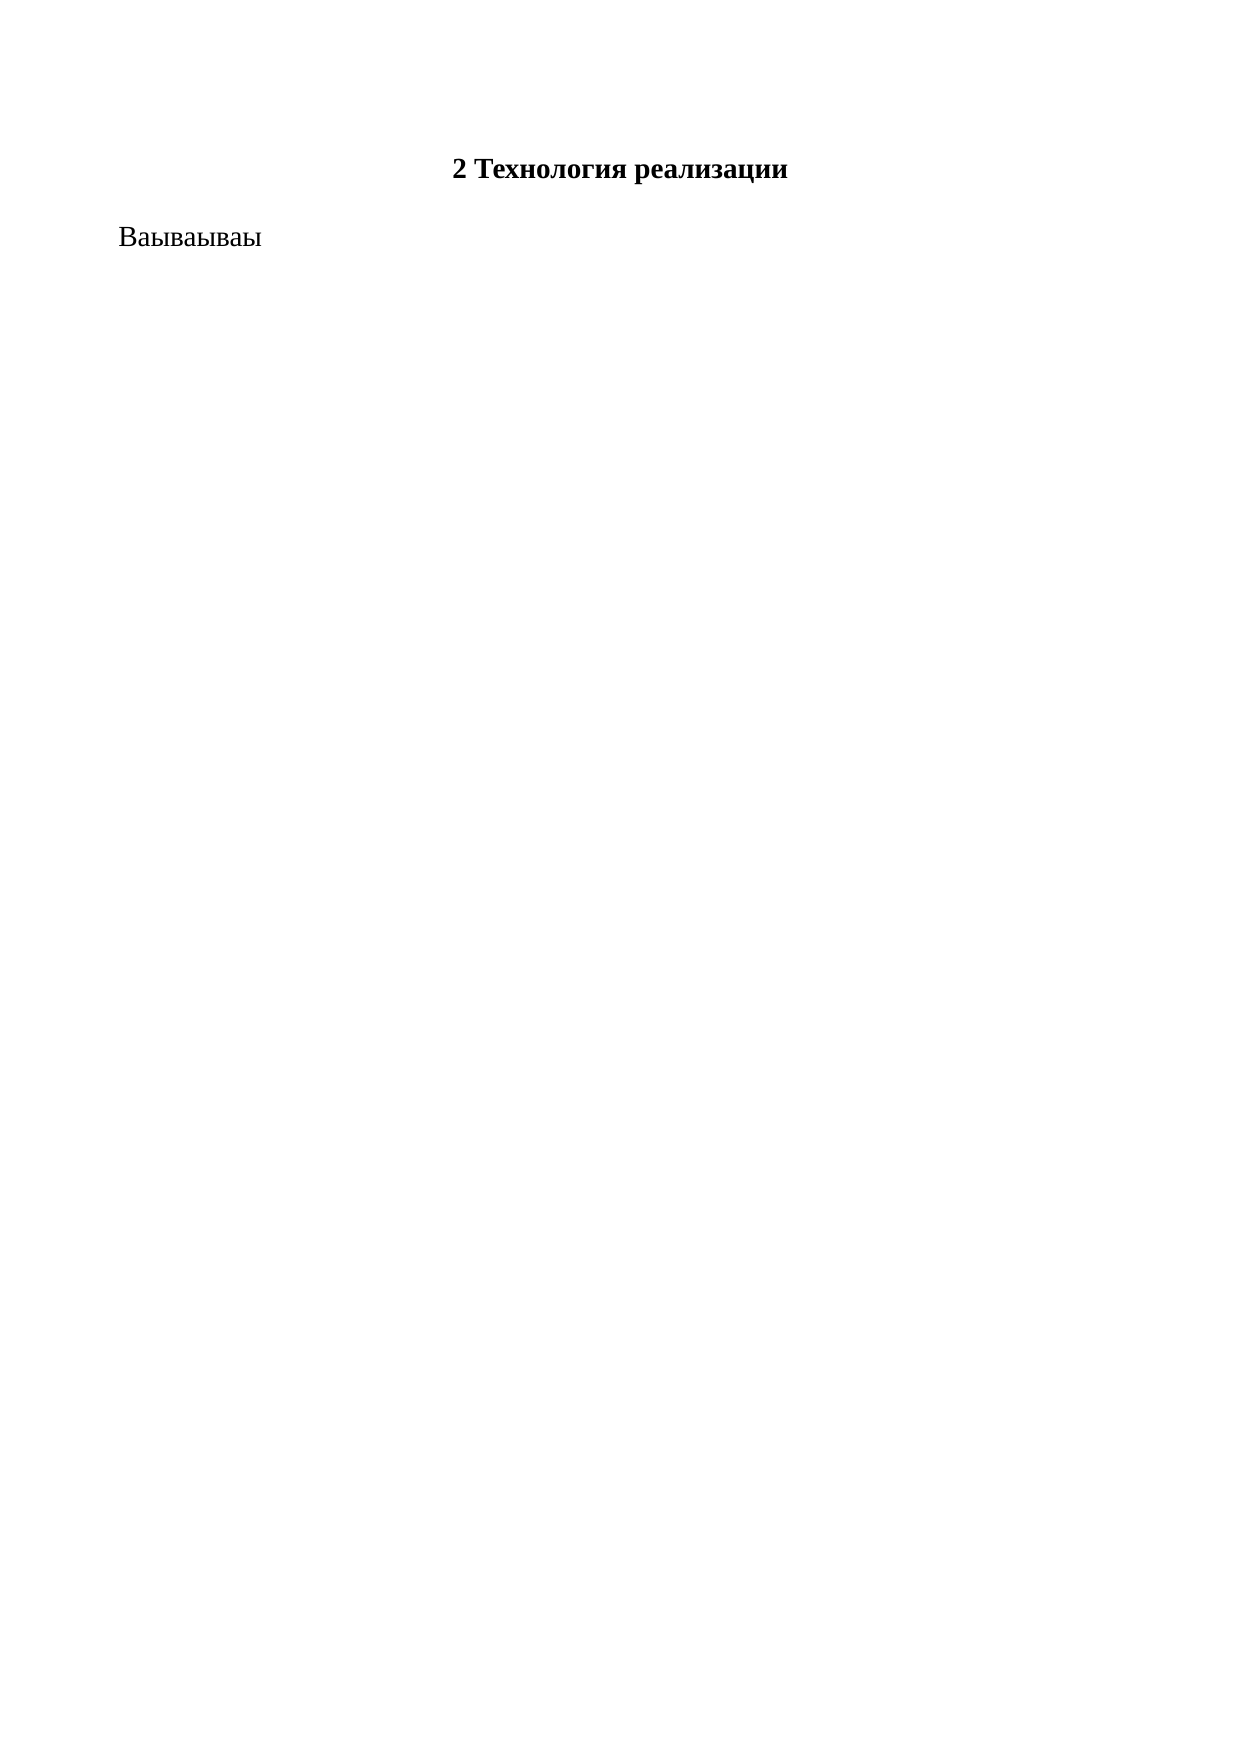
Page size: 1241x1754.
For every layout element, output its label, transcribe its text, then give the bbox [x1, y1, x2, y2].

text 2 Технология реализации [118, 152, 1122, 185]
text Ваываываы [118, 219, 1122, 252]
